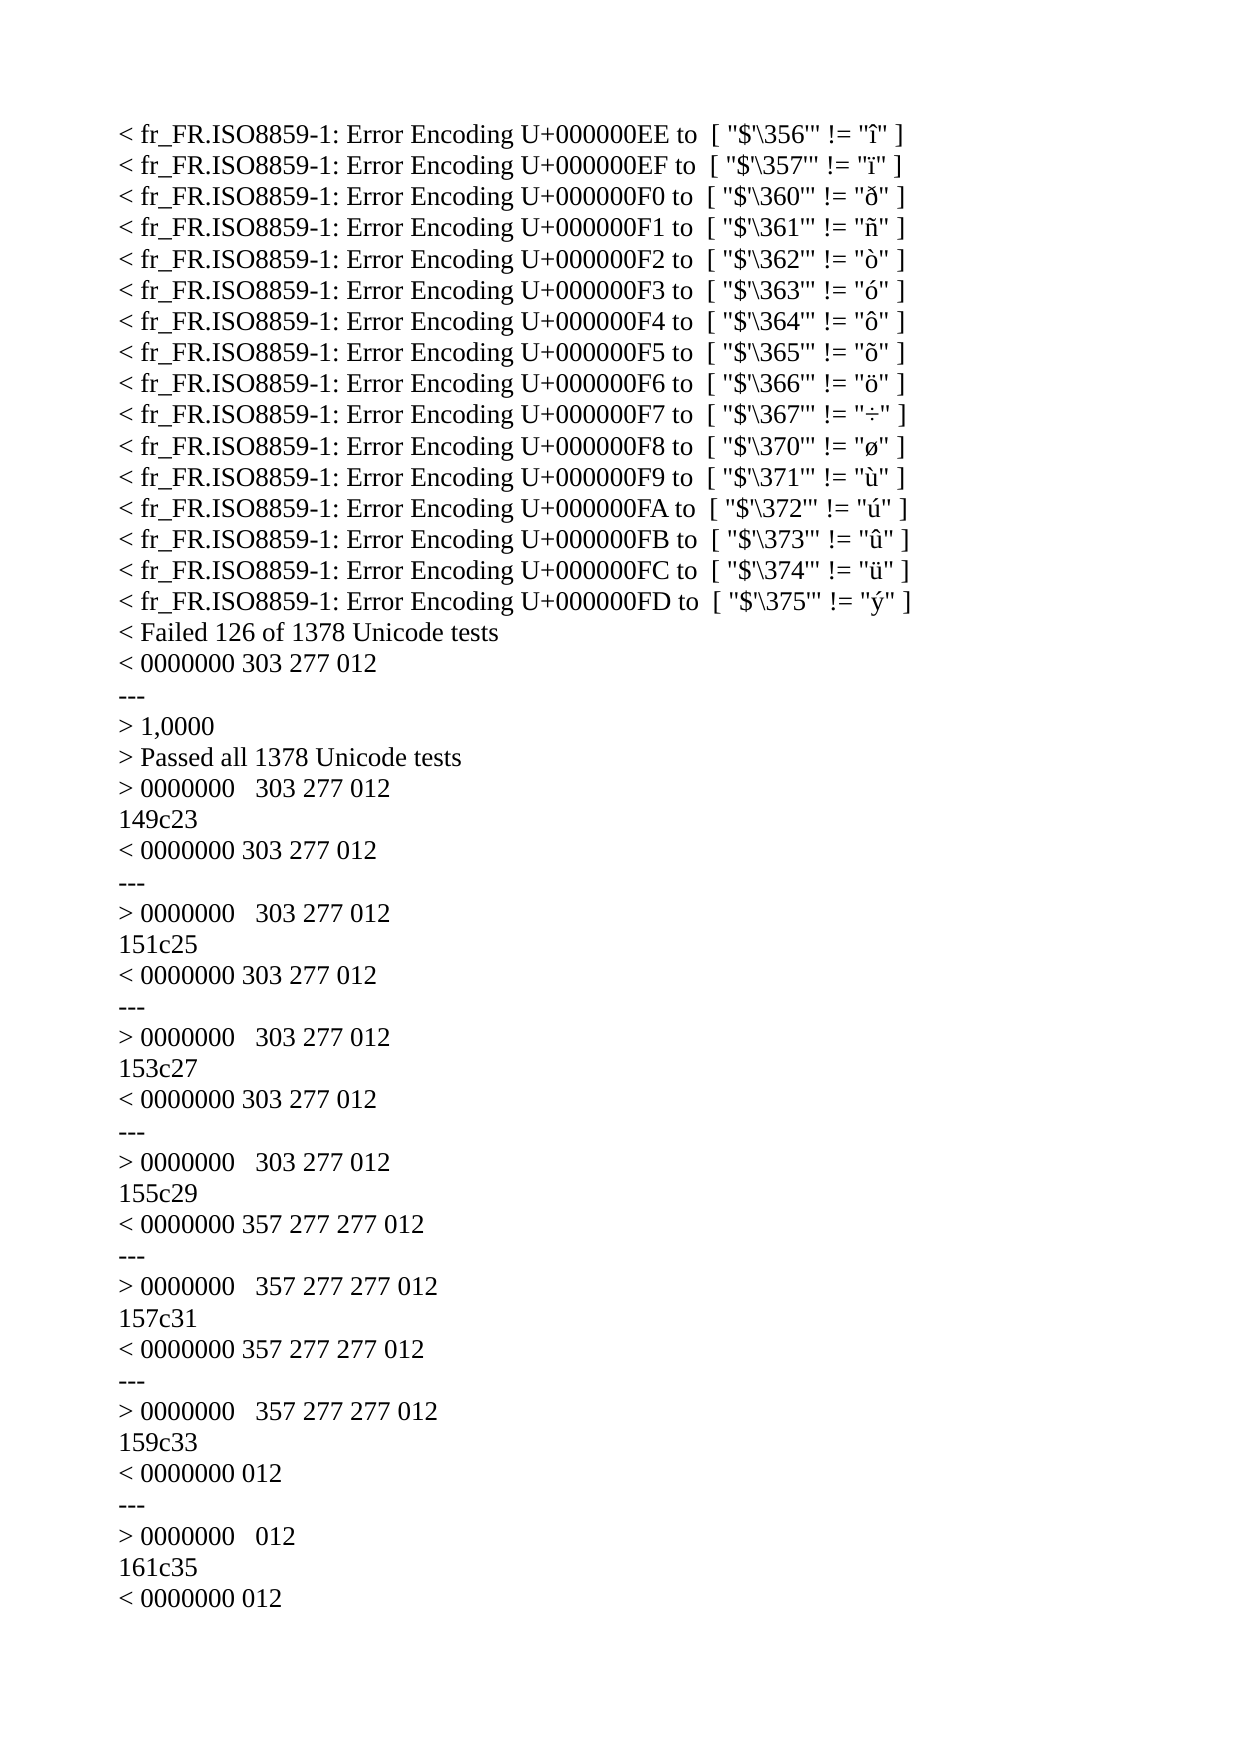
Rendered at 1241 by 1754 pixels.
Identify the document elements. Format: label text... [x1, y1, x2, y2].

text < fr_FR.ISO8859-1: Error Encoding U+000000F8 to [ "$'\370'" != "ø" ] [118, 429, 1122, 461]
text < 0000000 357 277 277 012 [118, 1208, 1122, 1239]
text 161c35 [118, 1551, 1122, 1582]
text < fr_FR.ISO8859-1: Error Encoding U+000000EF to [ "$'\357'" != "ï" ] [118, 149, 1122, 180]
text > 0000000 012 [118, 1520, 1122, 1551]
text < fr_FR.ISO8859-1: Error Encoding U+000000F1 to [ "$'\361'" != "ñ" ] [118, 212, 1122, 243]
text < 0000000 303 277 012 [118, 1084, 1122, 1115]
text < fr_FR.ISO8859-1: Error Encoding U+000000FD to [ "$'\375'" != "ý" ] [118, 585, 1122, 616]
text 149c23 [118, 803, 1122, 834]
text < fr_FR.ISO8859-1: Error Encoding U+000000F5 to [ "$'\365'" != "õ" ] [118, 336, 1122, 367]
text 155c29 [118, 1177, 1122, 1208]
text > 1,0000 [118, 710, 1122, 741]
text --- [118, 1115, 1122, 1146]
text < fr_FR.ISO8859-1: Error Encoding U+000000FC to [ "$'\374'" != "ü" ] [118, 554, 1122, 585]
text < 0000000 357 277 277 012 [118, 1333, 1122, 1364]
text < Failed 126 of 1378 Unicode tests [118, 616, 1122, 648]
text 153c27 [118, 1052, 1122, 1084]
text 159c33 [118, 1426, 1122, 1457]
text < fr_FR.ISO8859-1: Error Encoding U+000000F2 to [ "$'\362'" != "ò" ] [118, 243, 1122, 274]
text > 0000000 303 277 012 [118, 1021, 1122, 1052]
text < fr_FR.ISO8859-1: Error Encoding U+000000F4 to [ "$'\364'" != "ô" ] [118, 305, 1122, 336]
text > 0000000 357 277 277 012 [118, 1395, 1122, 1426]
text > 0000000 303 277 012 [118, 772, 1122, 803]
text --- [118, 1488, 1122, 1520]
text < fr_FR.ISO8859-1: Error Encoding U+000000FB to [ "$'\373'" != "û" ] [118, 523, 1122, 554]
text < 0000000 303 277 012 [118, 959, 1122, 990]
text 157c31 [118, 1302, 1122, 1333]
text --- [118, 679, 1122, 710]
text --- [118, 866, 1122, 897]
text < 0000000 012 [118, 1582, 1122, 1613]
text > 0000000 303 277 012 [118, 897, 1122, 928]
text --- [118, 1239, 1122, 1271]
text < fr_FR.ISO8859-1: Error Encoding U+000000FA to [ "$'\372'" != "ú" ] [118, 492, 1122, 523]
text --- [118, 1364, 1122, 1395]
text > 0000000 357 277 277 012 [118, 1271, 1122, 1302]
text --- [118, 990, 1122, 1021]
text 151c25 [118, 928, 1122, 959]
text > Passed all 1378 Unicode tests [118, 741, 1122, 772]
text < fr_FR.ISO8859-1: Error Encoding U+000000F6 to [ "$'\366'" != "ö" ] [118, 367, 1122, 398]
text < 0000000 303 277 012 [118, 834, 1122, 866]
text < fr_FR.ISO8859-1: Error Encoding U+000000F3 to [ "$'\363'" != "ó" ] [118, 274, 1122, 305]
text < 0000000 012 [118, 1457, 1122, 1488]
text < fr_FR.ISO8859-1: Error Encoding U+000000F0 to [ "$'\360'" != "ð" ] [118, 180, 1122, 212]
text < fr_FR.ISO8859-1: Error Encoding U+000000EE to [ "$'\356'" != "î" ] [118, 118, 1122, 149]
text > 0000000 303 277 012 [118, 1146, 1122, 1177]
text < fr_FR.ISO8859-1: Error Encoding U+000000F9 to [ "$'\371'" != "ù" ] [118, 461, 1122, 492]
text < 0000000 303 277 012 [118, 648, 1122, 679]
text < fr_FR.ISO8859-1: Error Encoding U+000000F7 to [ "$'\367'" != "÷" ] [118, 398, 1122, 429]
